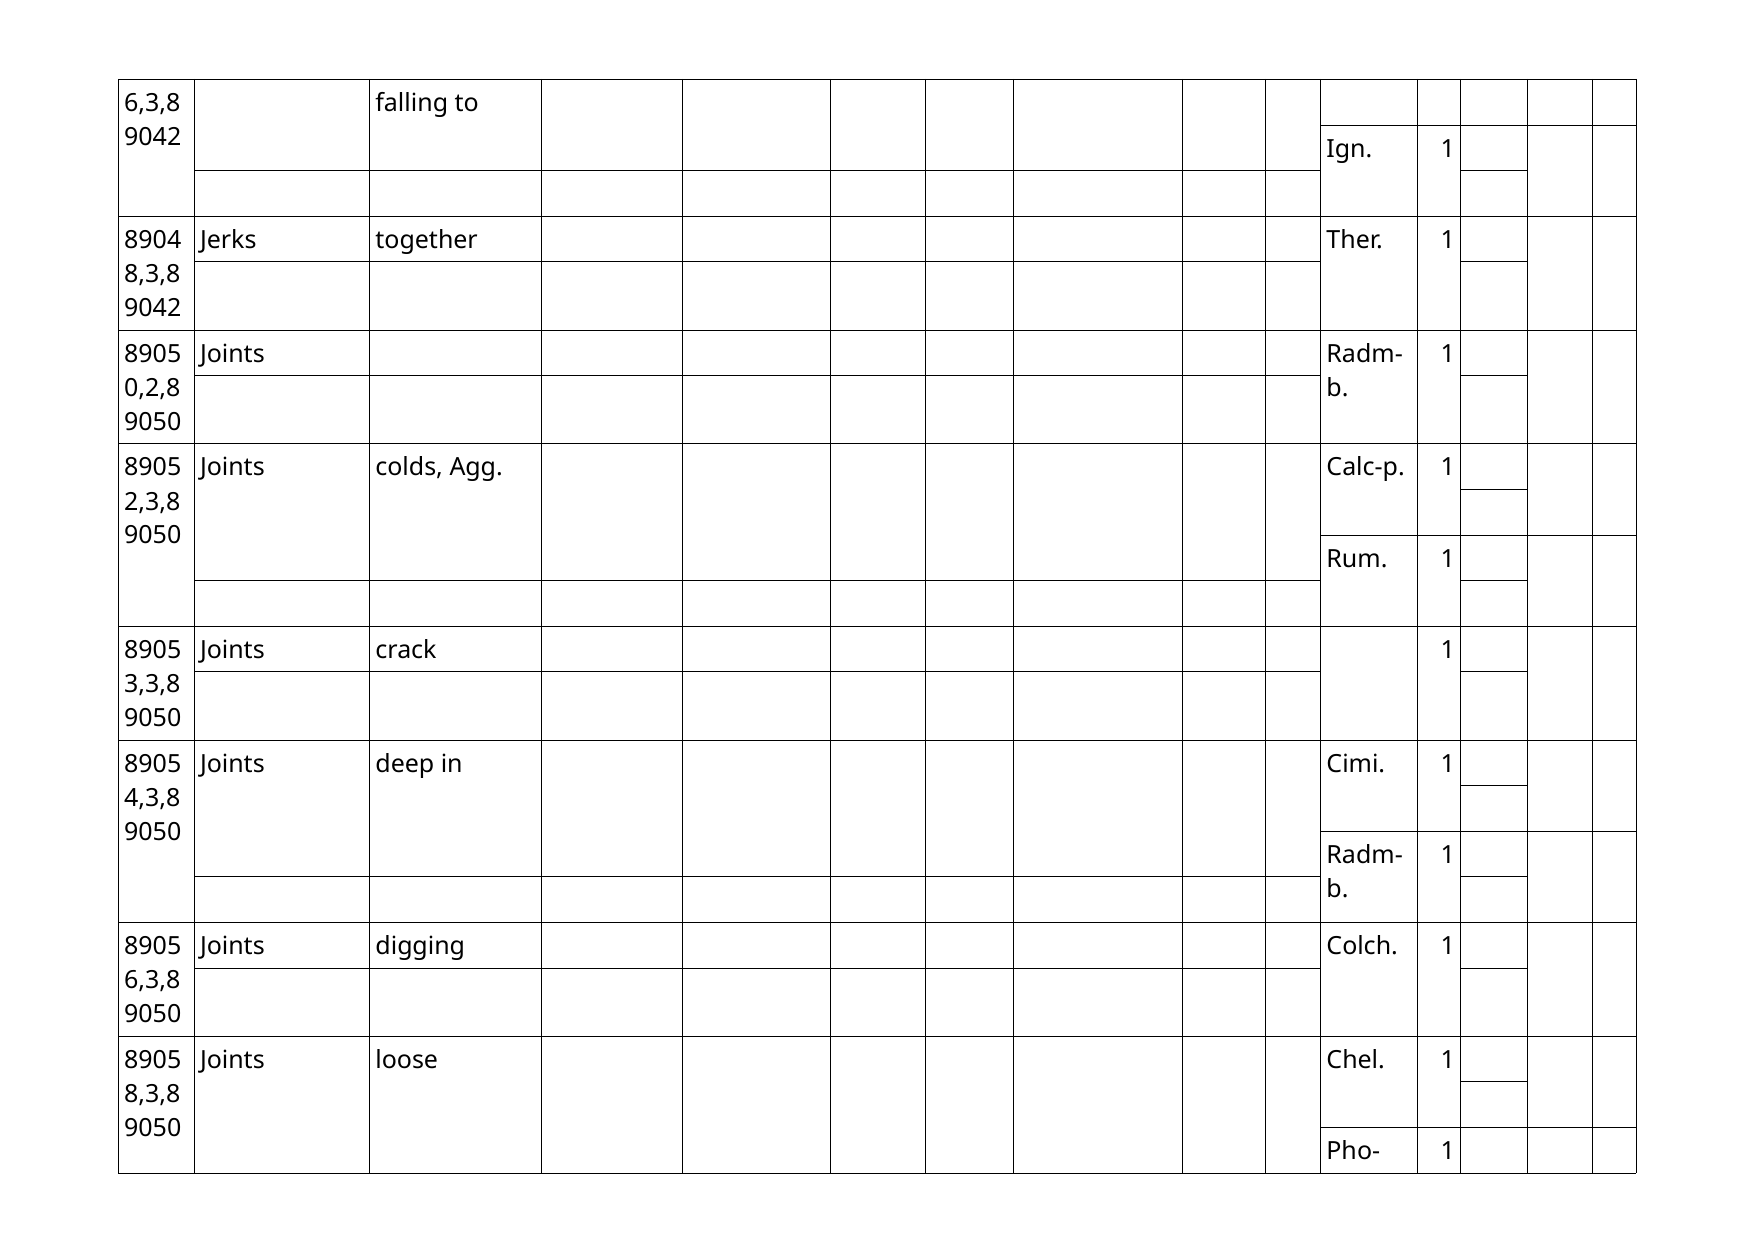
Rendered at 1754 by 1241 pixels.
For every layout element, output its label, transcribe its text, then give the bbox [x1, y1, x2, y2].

table_cell [1461, 444, 1527, 489]
table_cell [1461, 376, 1527, 443]
table_cell [1461, 1128, 1527, 1173]
table_cell Radm-b. [1321, 832, 1417, 922]
table_cell [1266, 262, 1320, 329]
table_cell [1528, 126, 1592, 216]
table_cell [1183, 80, 1265, 170]
table_cell [1461, 786, 1527, 831]
table_cell [1266, 331, 1320, 375]
table_cell [1528, 832, 1592, 922]
table_cell [1528, 536, 1592, 626]
table_cell [1014, 923, 1182, 968]
table_cell loose [370, 1037, 541, 1173]
table_cell [542, 1037, 682, 1173]
table_cell Radm-b. [1321, 331, 1417, 443]
table_cell [542, 672, 682, 739]
table_cell [1461, 627, 1527, 671]
table_cell [1321, 80, 1417, 124]
table_cell [1528, 217, 1592, 329]
table_cell [1266, 741, 1320, 876]
table_cell [1461, 741, 1527, 785]
table_cell [1266, 80, 1320, 170]
table_cell [542, 80, 682, 170]
table_cell [1461, 126, 1527, 170]
table_cell [683, 171, 830, 216]
table_cell [831, 262, 925, 329]
table_cell [1266, 877, 1320, 922]
table_cell 1 [1418, 536, 1460, 626]
table_cell [1461, 536, 1527, 580]
table_cell deep in [370, 741, 541, 876]
table_cell [1461, 1037, 1527, 1081]
table_cell [1266, 217, 1320, 261]
table_cell [1461, 672, 1527, 739]
table_cell [1183, 171, 1265, 216]
table_cell [831, 969, 925, 1036]
table_cell Colch. [1321, 923, 1417, 1036]
table_cell Pho- [1321, 1128, 1417, 1173]
table_cell Rum. [1321, 536, 1417, 626]
table_cell [1183, 262, 1265, 329]
table_cell [1528, 1037, 1592, 1127]
table_cell [1014, 331, 1182, 375]
table_cell [1528, 444, 1592, 534]
table_cell [1593, 126, 1636, 216]
table_cell 89058,3,89050 [119, 1037, 194, 1173]
table_cell [683, 376, 830, 443]
table_cell 1 [1418, 1037, 1460, 1127]
table_cell [1266, 672, 1320, 739]
table_cell [1461, 832, 1527, 876]
table_cell [926, 672, 1013, 739]
table_cell [1528, 741, 1592, 831]
table_cell [1014, 741, 1182, 876]
table_cell [542, 444, 682, 580]
table_cell [1014, 217, 1182, 261]
table_cell 1 [1418, 1128, 1460, 1173]
table_cell [195, 262, 369, 329]
table_cell [195, 877, 369, 922]
table_cell [1266, 444, 1320, 580]
table_cell [1183, 627, 1265, 671]
table_cell [683, 741, 830, 876]
table_cell 89048,3,89042 [119, 217, 194, 329]
table_cell [1266, 627, 1320, 671]
table_cell 6,3,89042 [119, 80, 194, 216]
table_cell Joints [195, 627, 369, 671]
table_cell falling to [370, 80, 541, 170]
table_cell [1183, 672, 1265, 739]
table_cell [1461, 217, 1527, 261]
table_cell [1266, 171, 1320, 216]
table_cell [370, 877, 541, 922]
table_cell [926, 217, 1013, 261]
table_cell [683, 672, 830, 739]
table_cell [1461, 262, 1527, 329]
table_cell [542, 923, 682, 968]
table_cell [1528, 923, 1592, 1036]
table_cell [683, 262, 830, 329]
table_cell [1593, 536, 1636, 626]
table_cell [1593, 832, 1636, 922]
table_cell [1528, 627, 1592, 739]
table_cell [926, 444, 1013, 580]
table_cell [926, 80, 1013, 170]
table_cell [926, 171, 1013, 216]
table_cell [1014, 1037, 1182, 1173]
table_cell 1 [1418, 923, 1460, 1036]
table_cell colds, Agg. [370, 444, 541, 580]
table_cell [831, 877, 925, 922]
table_cell [1014, 627, 1182, 671]
table_cell Calc-p. [1321, 444, 1417, 534]
table_cell [542, 217, 682, 261]
table_cell [1461, 969, 1527, 1036]
table_cell 89054,3,89050 [119, 741, 194, 922]
table_cell [1266, 581, 1320, 626]
table_cell [1266, 969, 1320, 1036]
table_cell [1528, 80, 1592, 124]
table_cell 1 [1418, 126, 1460, 216]
table_cell 1 [1418, 627, 1460, 739]
table_cell [542, 262, 682, 329]
table_cell [542, 376, 682, 443]
table_cell [831, 217, 925, 261]
table_cell 1 [1418, 331, 1460, 443]
table_cell [683, 581, 830, 626]
table_cell [195, 376, 369, 443]
table_cell [1461, 1082, 1527, 1127]
table_cell [926, 1037, 1013, 1173]
table_cell [1593, 627, 1636, 739]
table_cell [1183, 1037, 1265, 1173]
table_cell 89053,3,89050 [119, 627, 194, 739]
table_cell 1 [1418, 832, 1460, 922]
table_cell [1183, 331, 1265, 375]
table_cell [370, 262, 541, 329]
table_cell [1461, 331, 1527, 375]
table_cell [542, 969, 682, 1036]
table_cell [1321, 627, 1417, 739]
table_cell [1418, 80, 1460, 124]
table_cell [683, 877, 830, 922]
table_cell [831, 444, 925, 580]
table_cell [831, 1037, 925, 1173]
table_cell [683, 1037, 830, 1173]
table_cell [926, 969, 1013, 1036]
table_cell crack [370, 627, 541, 671]
table_cell Ther. [1321, 217, 1417, 329]
table_cell [1183, 581, 1265, 626]
table_cell [831, 741, 925, 876]
table_cell [926, 581, 1013, 626]
table_cell [370, 331, 541, 375]
table_cell [1461, 923, 1527, 968]
table_cell [1183, 877, 1265, 922]
table_cell [195, 672, 369, 739]
table_cell [683, 80, 830, 170]
table_cell Joints [195, 444, 369, 580]
table_cell [542, 741, 682, 876]
table_cell [1266, 1037, 1320, 1173]
table_cell [926, 376, 1013, 443]
table_cell [1266, 923, 1320, 968]
table_cell [542, 581, 682, 626]
table_cell [926, 627, 1013, 671]
table_cell [1593, 217, 1636, 329]
table_cell [831, 672, 925, 739]
table_cell [1014, 877, 1182, 922]
table_cell [831, 331, 925, 375]
table_cell [1593, 741, 1636, 831]
table_cell [1014, 376, 1182, 443]
table_cell [1461, 490, 1527, 534]
table_cell [1183, 923, 1265, 968]
table_cell [1528, 331, 1592, 443]
table_cell [831, 376, 925, 443]
table_cell [1014, 444, 1182, 580]
table_cell [1593, 923, 1636, 1036]
table_cell [1014, 969, 1182, 1036]
table_cell [831, 923, 925, 968]
table_cell [542, 877, 682, 922]
table_cell [195, 969, 369, 1036]
table_cell [1183, 741, 1265, 876]
table_cell [1014, 80, 1182, 170]
table_cell Joints [195, 923, 369, 968]
table_cell digging [370, 923, 541, 968]
table_cell [1461, 171, 1527, 216]
table_cell [683, 627, 830, 671]
table_cell Joints [195, 331, 369, 375]
table_cell [1461, 80, 1527, 124]
table_cell [370, 969, 541, 1036]
table_cell [1183, 444, 1265, 580]
table_cell [683, 444, 830, 580]
table_cell [542, 331, 682, 375]
table_cell [926, 741, 1013, 876]
table_cell [1593, 331, 1636, 443]
table_cell Joints [195, 1037, 369, 1173]
table_cell [542, 627, 682, 671]
table_cell [831, 627, 925, 671]
table_cell [683, 217, 830, 261]
table_cell [370, 171, 541, 216]
table_cell [195, 80, 369, 170]
table_cell Chel. [1321, 1037, 1417, 1127]
table_cell [926, 923, 1013, 968]
table_cell [370, 376, 541, 443]
table_cell Ign. [1321, 126, 1417, 216]
table_cell 89056,3,89050 [119, 923, 194, 1036]
table_cell [195, 171, 369, 216]
table_cell 1 [1418, 444, 1460, 534]
table_cell [1014, 672, 1182, 739]
table_cell 89050,2,89050 [119, 331, 194, 443]
table_cell [926, 262, 1013, 329]
table_cell [195, 581, 369, 626]
table_cell [1528, 1128, 1592, 1173]
table_cell [1593, 444, 1636, 534]
table_cell Cimi. [1321, 741, 1417, 831]
table_cell 1 [1418, 741, 1460, 831]
table_cell [1593, 80, 1636, 124]
table_cell [683, 331, 830, 375]
table_cell 1 [1418, 217, 1460, 329]
table_cell [542, 171, 682, 216]
table_cell Joints [195, 741, 369, 876]
table_cell [1266, 376, 1320, 443]
table_cell [831, 80, 925, 170]
table_cell [1183, 969, 1265, 1036]
table_cell [1593, 1128, 1636, 1173]
table_cell [831, 581, 925, 626]
table_cell [926, 331, 1013, 375]
table_cell [370, 672, 541, 739]
table_cell [1014, 262, 1182, 329]
table_cell [1593, 1037, 1636, 1127]
table_cell 89052,3,89050 [119, 444, 194, 626]
table_cell [926, 877, 1013, 922]
table_cell [683, 923, 830, 968]
table_cell [1014, 171, 1182, 216]
table_cell [831, 171, 925, 216]
table_cell [1461, 877, 1527, 922]
table_cell [1183, 376, 1265, 443]
table_cell Jerks [195, 217, 369, 261]
table_cell together [370, 217, 541, 261]
table_cell [370, 581, 541, 626]
table_cell [1461, 581, 1527, 626]
table_cell [1014, 581, 1182, 626]
table_cell [1183, 217, 1265, 261]
table_cell [683, 969, 830, 1036]
